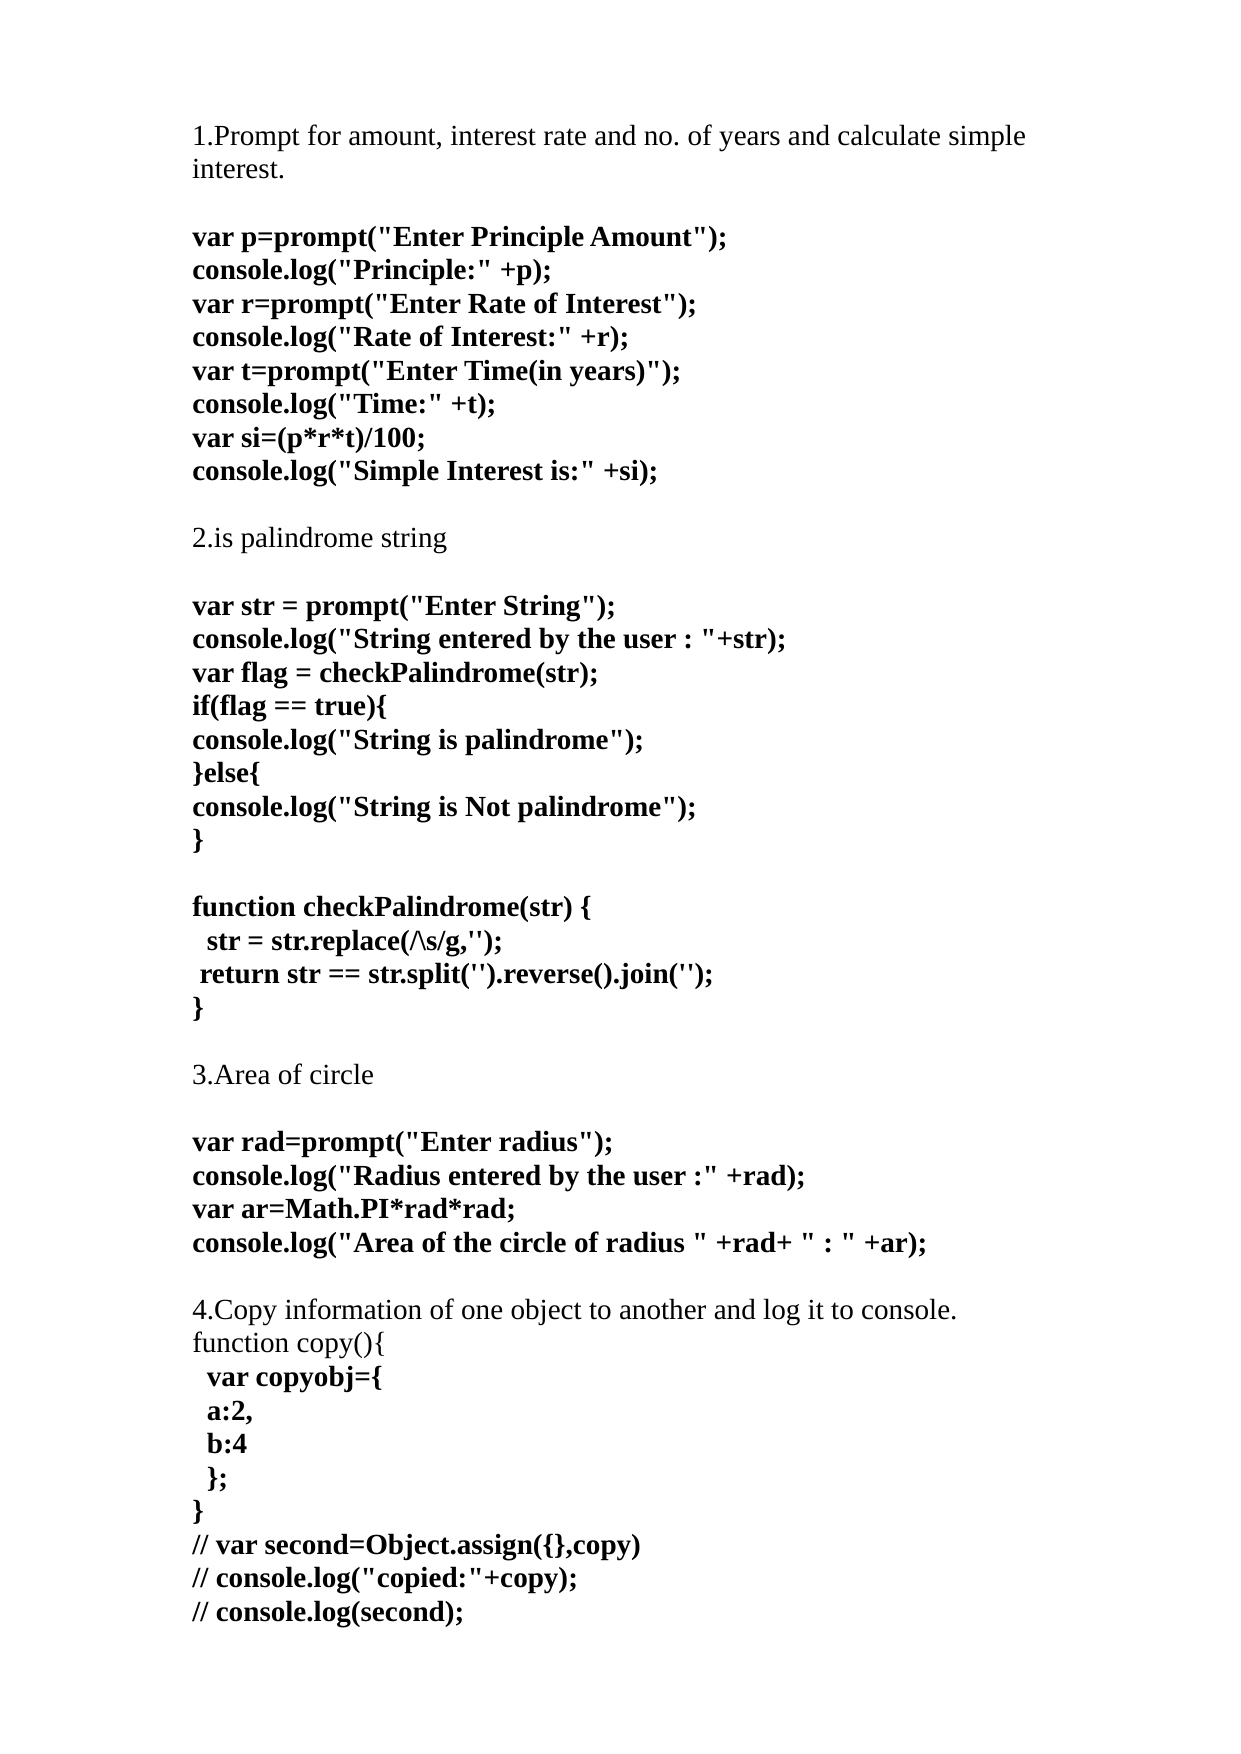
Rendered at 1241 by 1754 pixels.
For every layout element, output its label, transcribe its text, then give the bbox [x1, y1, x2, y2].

text var str = prompt("Enter String"); [118, 588, 1122, 621]
text // console.log("copied:"+copy); [118, 1560, 1122, 1594]
text b:4 [118, 1426, 1122, 1460]
text console.log("Area of the circle of radius " +rad+ " : " +ar); [118, 1225, 1122, 1258]
text var ar=Math.PI*rad*rad; [118, 1191, 1122, 1225]
text console.log("String is Not palindrome"); [118, 789, 1122, 822]
text console.log("Principle:" +p); [118, 252, 1122, 286]
text var rad=prompt("Enter radius"); [118, 1124, 1122, 1158]
text var t=prompt("Enter Time(in years)"); [118, 353, 1122, 386]
list Prompt for amount, interest rate and no. of years and calculate simple interest. [118, 118, 1122, 185]
text function copy(){ [118, 1326, 1122, 1359]
text function checkPalindrome(str) { [118, 889, 1122, 923]
text console.log("Rate of Interest:" +r); [118, 319, 1122, 353]
text var p=prompt("Enter Principle Amount"); [118, 219, 1122, 252]
text } [118, 990, 1122, 1024]
text a:2, [118, 1393, 1122, 1426]
text console.log("Time:" +t); [118, 386, 1122, 420]
text var r=prompt("Enter Rate of Interest"); [118, 286, 1122, 319]
text var copyobj={ [118, 1359, 1122, 1393]
text return str == str.split('').reverse().join(''); [118, 957, 1122, 990]
text 4.Copy information of one object to another and log it to console. [118, 1292, 1122, 1326]
list is palindrome string [118, 521, 1122, 554]
list Area of circle [118, 1057, 1122, 1091]
text console.log("String entered by the user : "+str); [118, 621, 1122, 655]
text console.log("Radius entered by the user :" +rad); [118, 1158, 1122, 1191]
text } [118, 822, 1122, 856]
text str = str.replace(/\s/g,''); [118, 923, 1122, 957]
text // var second=Object.assign({},copy) [118, 1527, 1122, 1560]
text } [118, 1493, 1122, 1527]
text var flag = checkPalindrome(str); [118, 655, 1122, 688]
text // console.log(second); [118, 1594, 1122, 1627]
text console.log("String is palindrome"); [118, 722, 1122, 755]
text if(flag == true){ [118, 688, 1122, 722]
text var si=(p*r*t)/100; [118, 420, 1122, 453]
text console.log("Simple Interest is:" +si); [118, 453, 1122, 487]
text }else{ [118, 755, 1122, 789]
text }; [118, 1460, 1122, 1493]
